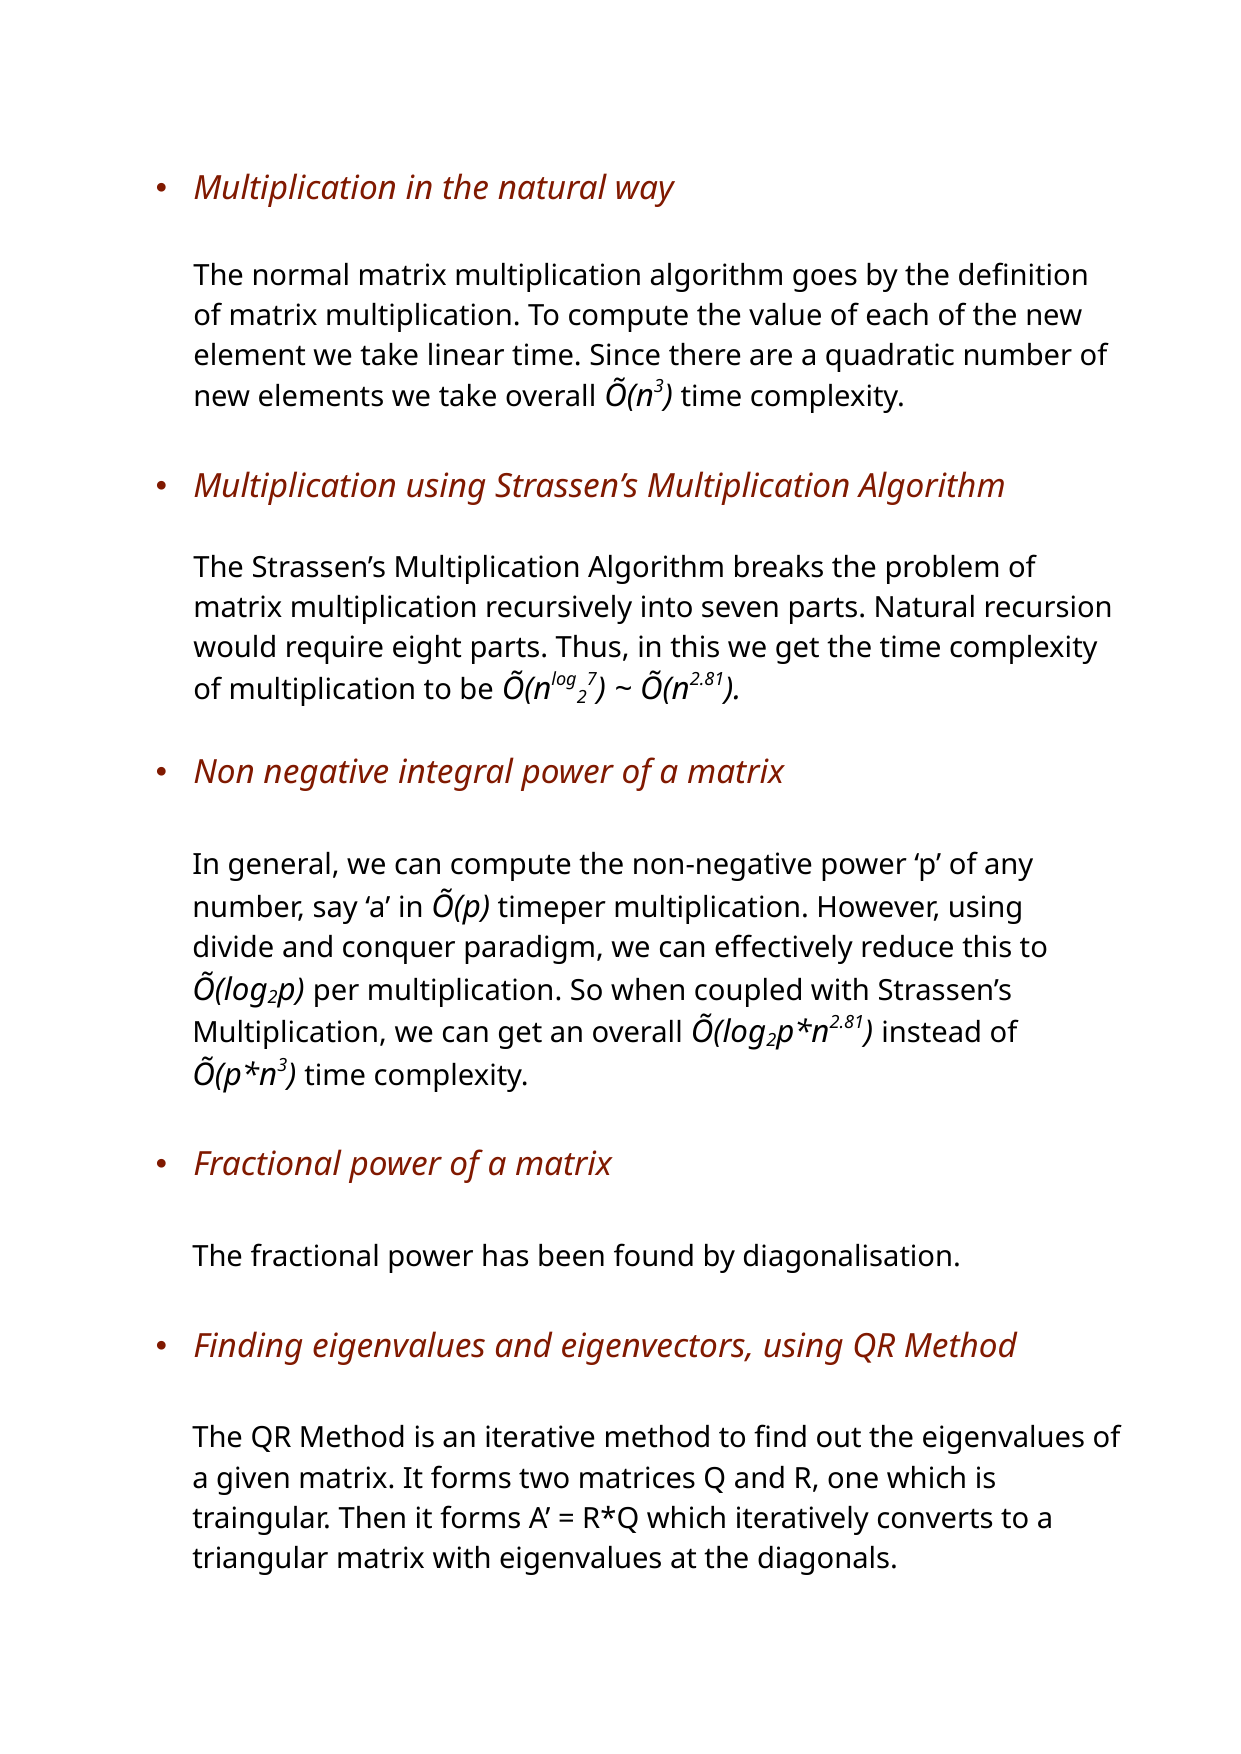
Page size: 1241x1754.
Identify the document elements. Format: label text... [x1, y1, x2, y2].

list The normal matrix multiplication algorithm goes by the definition of matrix multiplication. To compute the value of each of the new element we take linear time. Since there are a quadratic number of new elements we take overall Õ(n3) time complexity. [156, 254, 1122, 416]
list Non negative integral power of a matrix [156, 748, 1122, 793]
list Multiplication in the natural way [156, 163, 1122, 209]
text In general, we can compute the non-negative power ‘p’ of any number, say ‘a’ in Õ(p) timeper multiplication. However, using divide and conquer paradigm, we can effectively reduce this to Õ(log2p) per multiplication. So when coupled with Strassen’s Multiplication, we can get an overall Õ(log2p*n2.81) instead of Õ(p*n3) time complexity. [118, 839, 1122, 1094]
list Finding eigenvalues and eigenvectors, using QR Method [156, 1321, 1122, 1367]
list Fractional power of a matrix [156, 1140, 1122, 1185]
list Multiplication using Strassen’s Multiplication Algorithm [156, 461, 1122, 507]
text The fractional power has been found by diagonalisation. [118, 1231, 1122, 1276]
text The QR Method is an iterative method to find out the eigenvalues of a given matrix. It forms two matrices Q and R, one which is traingular. Then it forms A’ = R*Q which iteratively converts to a triangular matrix with eigenvalues at the diagonals. [118, 1412, 1122, 1577]
list The Strassen’s Multiplication Algorithm breaks the problem of matrix multiplication recursively into seven parts. Natural recursion would require eight parts. Thus, in this we get the time complexity of multiplication to be Õ(nlog27) ~ Õ(n2.81). [156, 547, 1122, 708]
